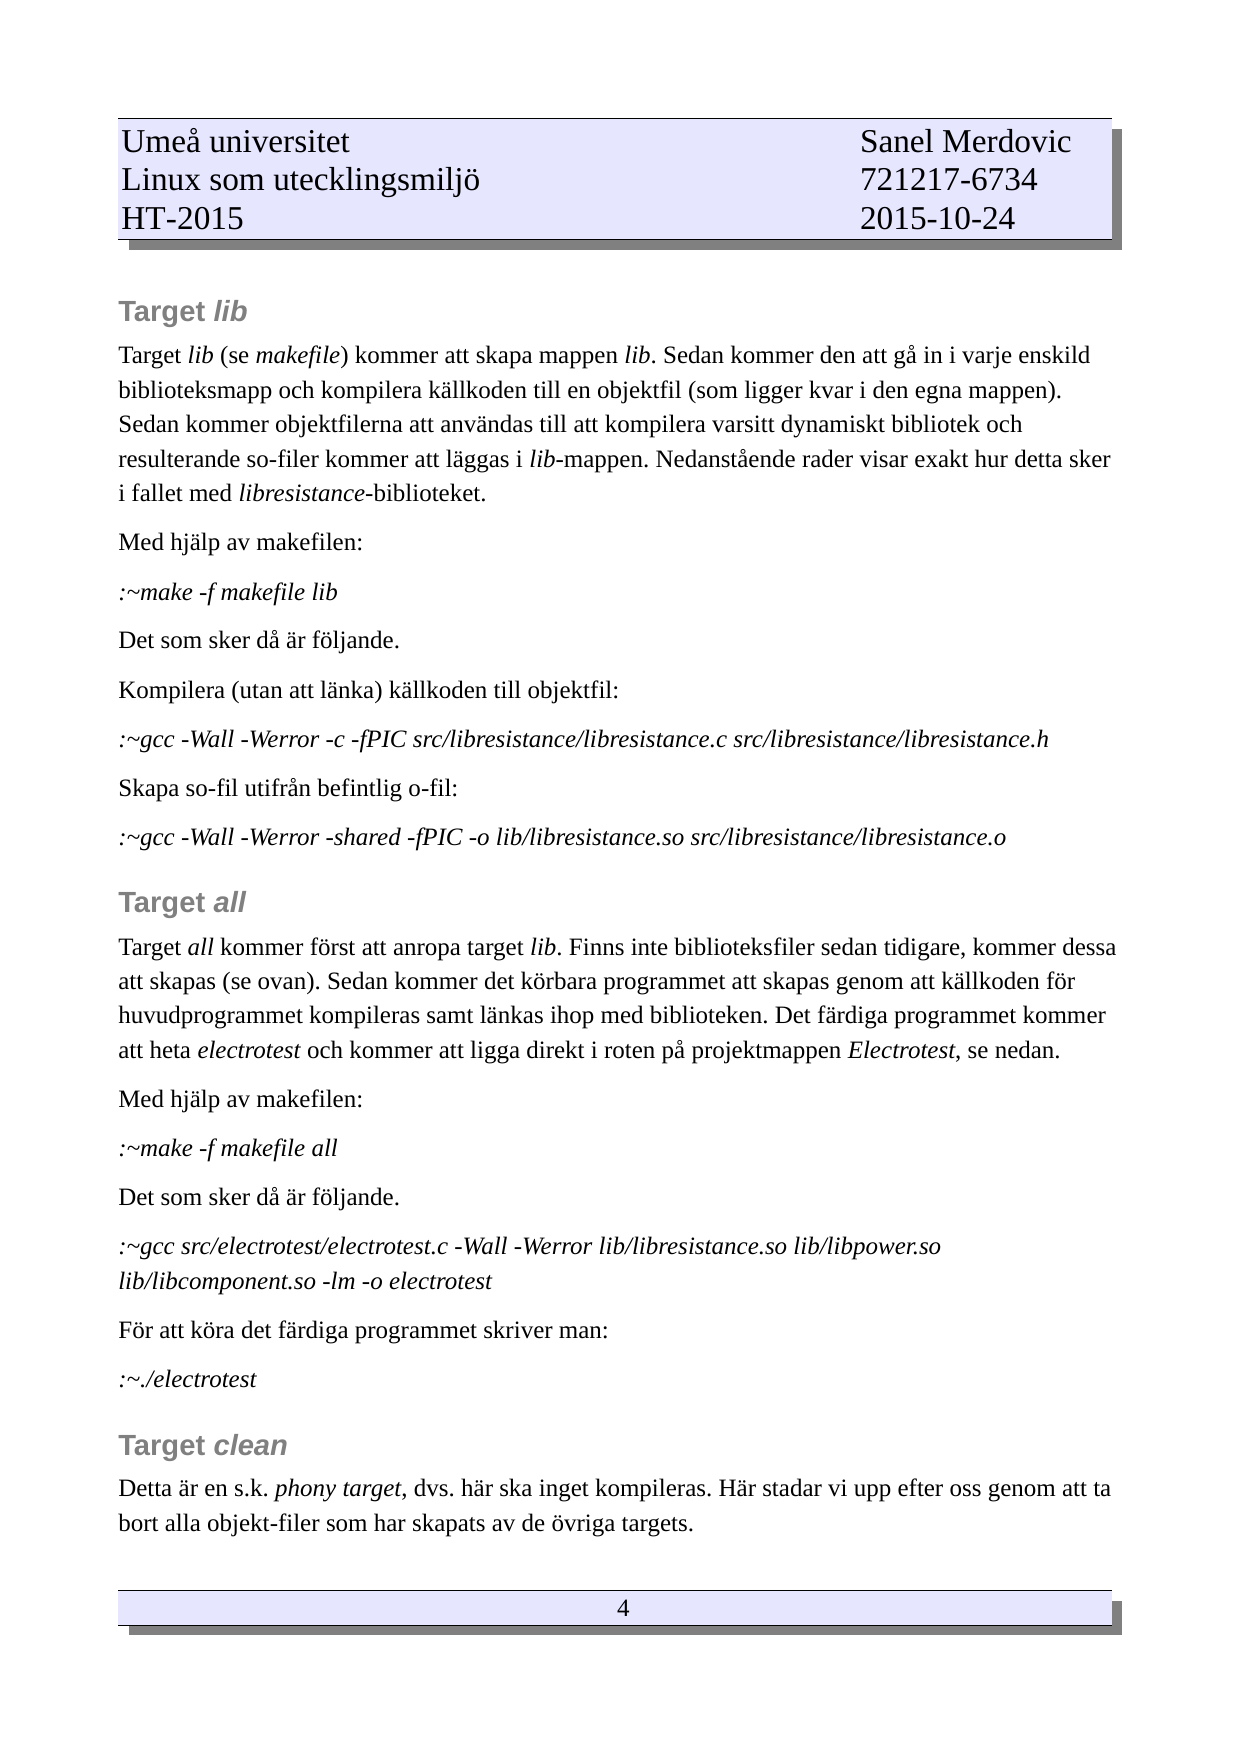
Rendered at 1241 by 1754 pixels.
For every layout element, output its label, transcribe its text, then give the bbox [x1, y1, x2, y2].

subtitle :~make -f makefile lib [118, 577, 1122, 605]
text Det som sker då är följande. [118, 1182, 1122, 1211]
text :~make -f makefile all [118, 1133, 1122, 1162]
subtitle :~gcc -Wall -Werror -shared -fPIC -o lib/libresistance.so src/libresistance/libresistance.o [118, 822, 1122, 851]
subtitle Target clean [118, 1427, 1122, 1461]
subtitle Target lib [118, 294, 1122, 328]
text Med hjälp av makefilen: [118, 1084, 1122, 1113]
text :~./electrotest [118, 1364, 1122, 1393]
subtitle Det som sker då är följande. [118, 626, 1122, 654]
text :~gcc src/electrotest/electrotest.c -Wall -Werror lib/libresistance.so lib/libpower.so lib/libcomponent.so -lm -o electrotest [118, 1231, 1122, 1294]
subtitle Target all [118, 886, 1122, 919]
text För att köra det färdiga programmet skriver man: [118, 1315, 1122, 1343]
subtitle Skapa so‑fil utifrån befintlig o‑fil: [118, 773, 1122, 802]
text Detta är en s.k. phony target, dvs. här ska inget kompileras. Här stadar vi upp efter oss genom att ta bort alla objekt‑filer som har skapats av de övriga targets. [118, 1473, 1122, 1537]
subtitle Kompilera (utan att länka) källkoden till objektfil: [118, 675, 1122, 703]
subtitle :~gcc -Wall -Werror -c -fPIC src/libresistance/libresistance.c src/libresistance/libresistance.h [118, 724, 1122, 752]
text Target all kommer först att anropa target lib. Finns inte biblioteksfiler sedan tidigare, kommer dessa att skapas (se ovan). Sedan kommer det körbara programmet att skapas genom att källkoden för huvudprogrammet kompileras samt länkas ihop med biblioteken. Det färdiga programmet kommer att heta electrotest och kommer att ligga direkt i roten på projektmappen Electrotest, se nedan. [118, 932, 1122, 1064]
subtitle Target lib (se makefile) kommer att skapa mappen lib. Sedan kommer den att gå in i varje enskild biblioteksmapp och kompilera källkoden till en objektfil (som ligger kvar i den egna mappen). Sedan kommer objektfilerna att användas till att kompilera varsitt dynamiskt bibliotek och resulterande so‑filer kommer att läggas i lib‑mappen. Nedanstående rader visar exakt hur detta sker i fallet med libresistance‑biblioteket. [118, 341, 1122, 507]
subtitle Med hjälp av makefilen: [118, 527, 1122, 556]
